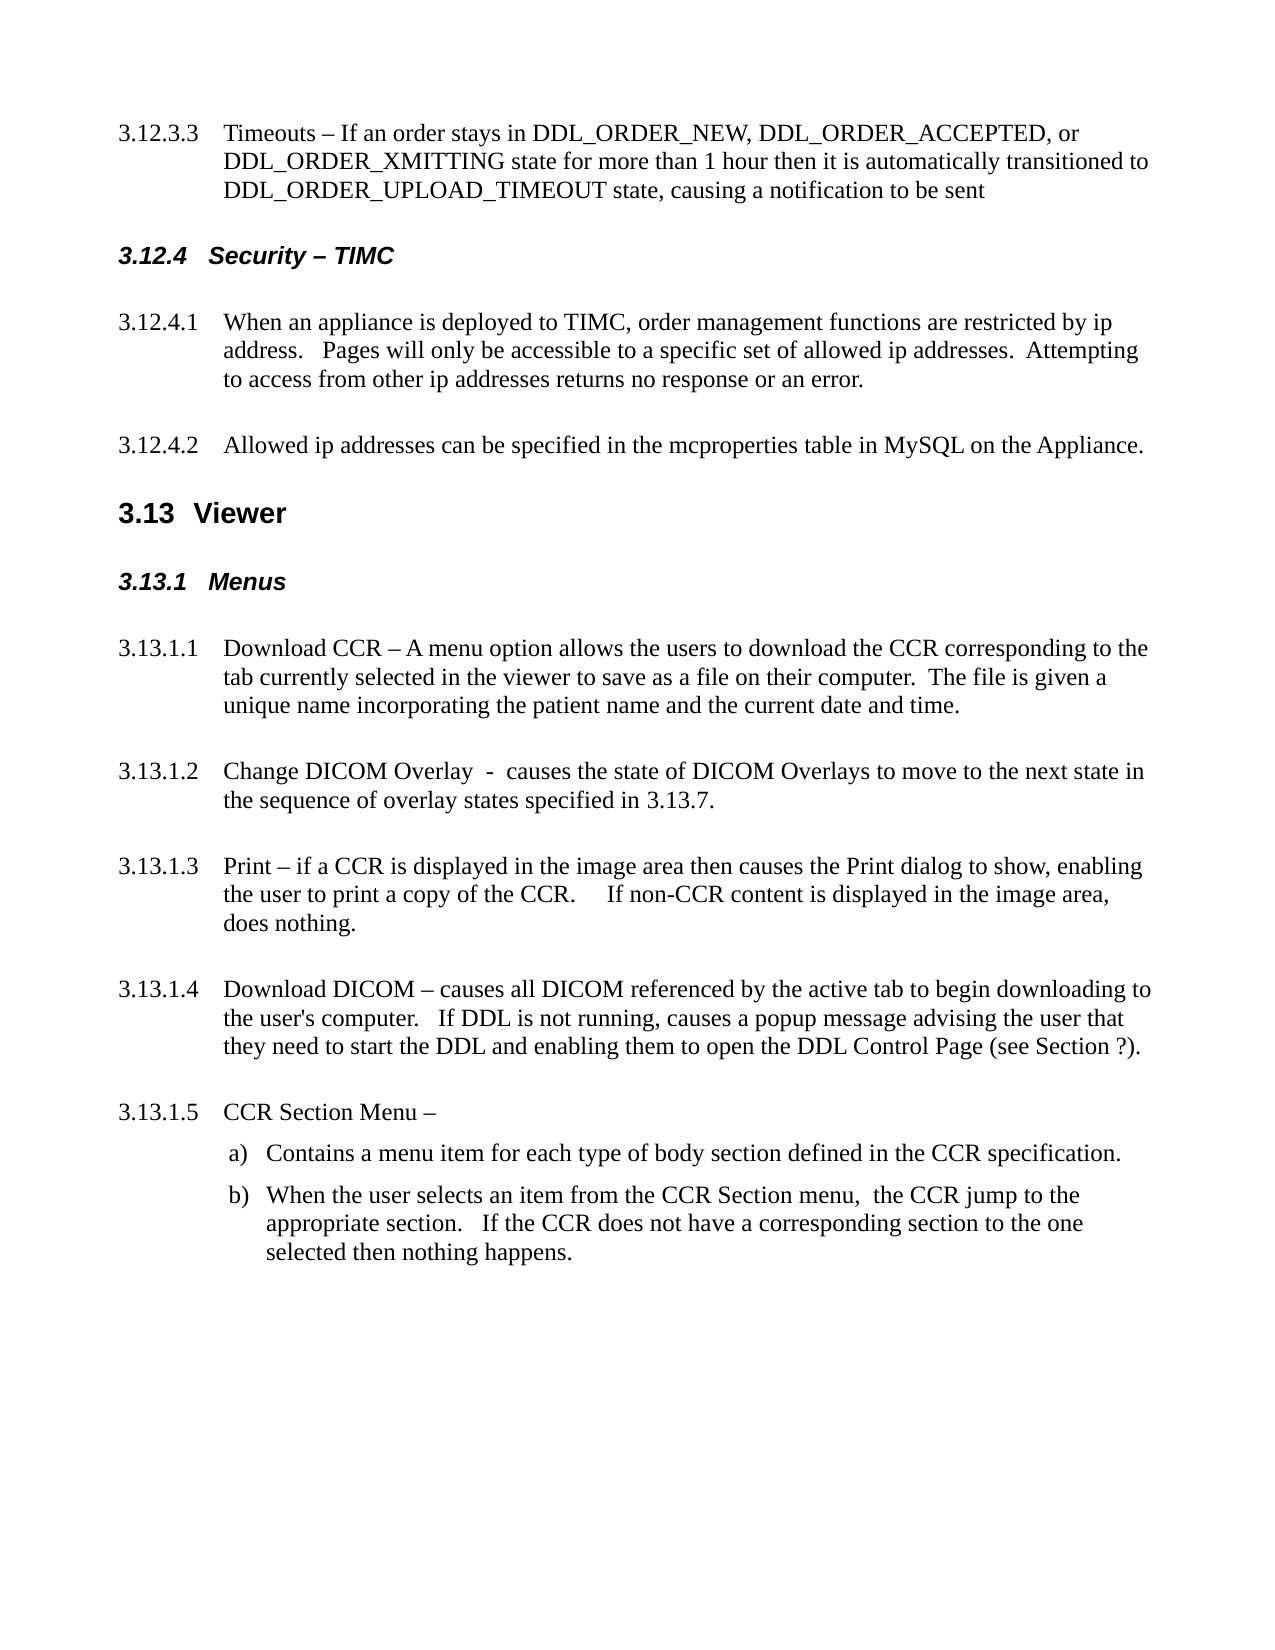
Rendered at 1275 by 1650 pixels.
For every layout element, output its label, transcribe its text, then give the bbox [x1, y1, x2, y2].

list When the user selects an item from the CCR Section menu, the CCR jump to the appropriate section. If the CCR does not have a corresponding section to the one selected then nothing happens. [228, 1180, 1157, 1266]
subtitle Download CCR – A menu option allows the users to download the CCR corresponding to the tab currently selected in the viewer to save as a file on their computer. The file is given a unique name incorporating the patient name and the current date and time. [118, 633, 1157, 719]
subtitle Viewer [118, 496, 1157, 530]
subtitle Download DICOM – causes all DICOM referenced by the active tab to begin downloading to the user's computer. If DDL is not running, causes a popup message advising the user that they need to start the DDL and enabling them to open the DDL Control Page (see Section ?). [118, 974, 1157, 1060]
subtitle Allowed ip addresses can be specified in the mcproperties table in MySQL on the Appliance. [118, 430, 1157, 459]
subtitle CCR Section Menu – [118, 1097, 1157, 1126]
subtitle Print – if a CCR is displayed in the image area then causes the Print dialog to show, enabling the user to print a copy of the CCR. If non-CCR content is displayed in the image area, does nothing. [118, 851, 1157, 937]
subtitle Change DICOM Overlay - causes the state of DICOM Overlays to move to the next state in the sequence of overlay states specified in 3.13.7. [118, 757, 1157, 814]
subtitle Menus [118, 567, 1157, 596]
subtitle Security – TIMC [118, 241, 1157, 270]
subtitle Timeouts – If an order stays in DDL_ORDER_NEW, DDL_ORDER_ACCEPTED, or DDL_ORDER_XMITTING state for more than 1 hour then it is automatically transitioned to DDL_ORDER_UPLOAD_TIMEOUT state, causing a notification to be sent [118, 118, 1157, 204]
subtitle When an appliance is deployed to TIMC, order management functions are restricted by ip address. Pages will only be accessible to a specific set of allowed ip addresses. Attempting to access from other ip addresses returns no response or an error. [118, 307, 1157, 393]
list Contains a menu item for each type of body section defined in the CCR specification. [228, 1138, 1157, 1167]
